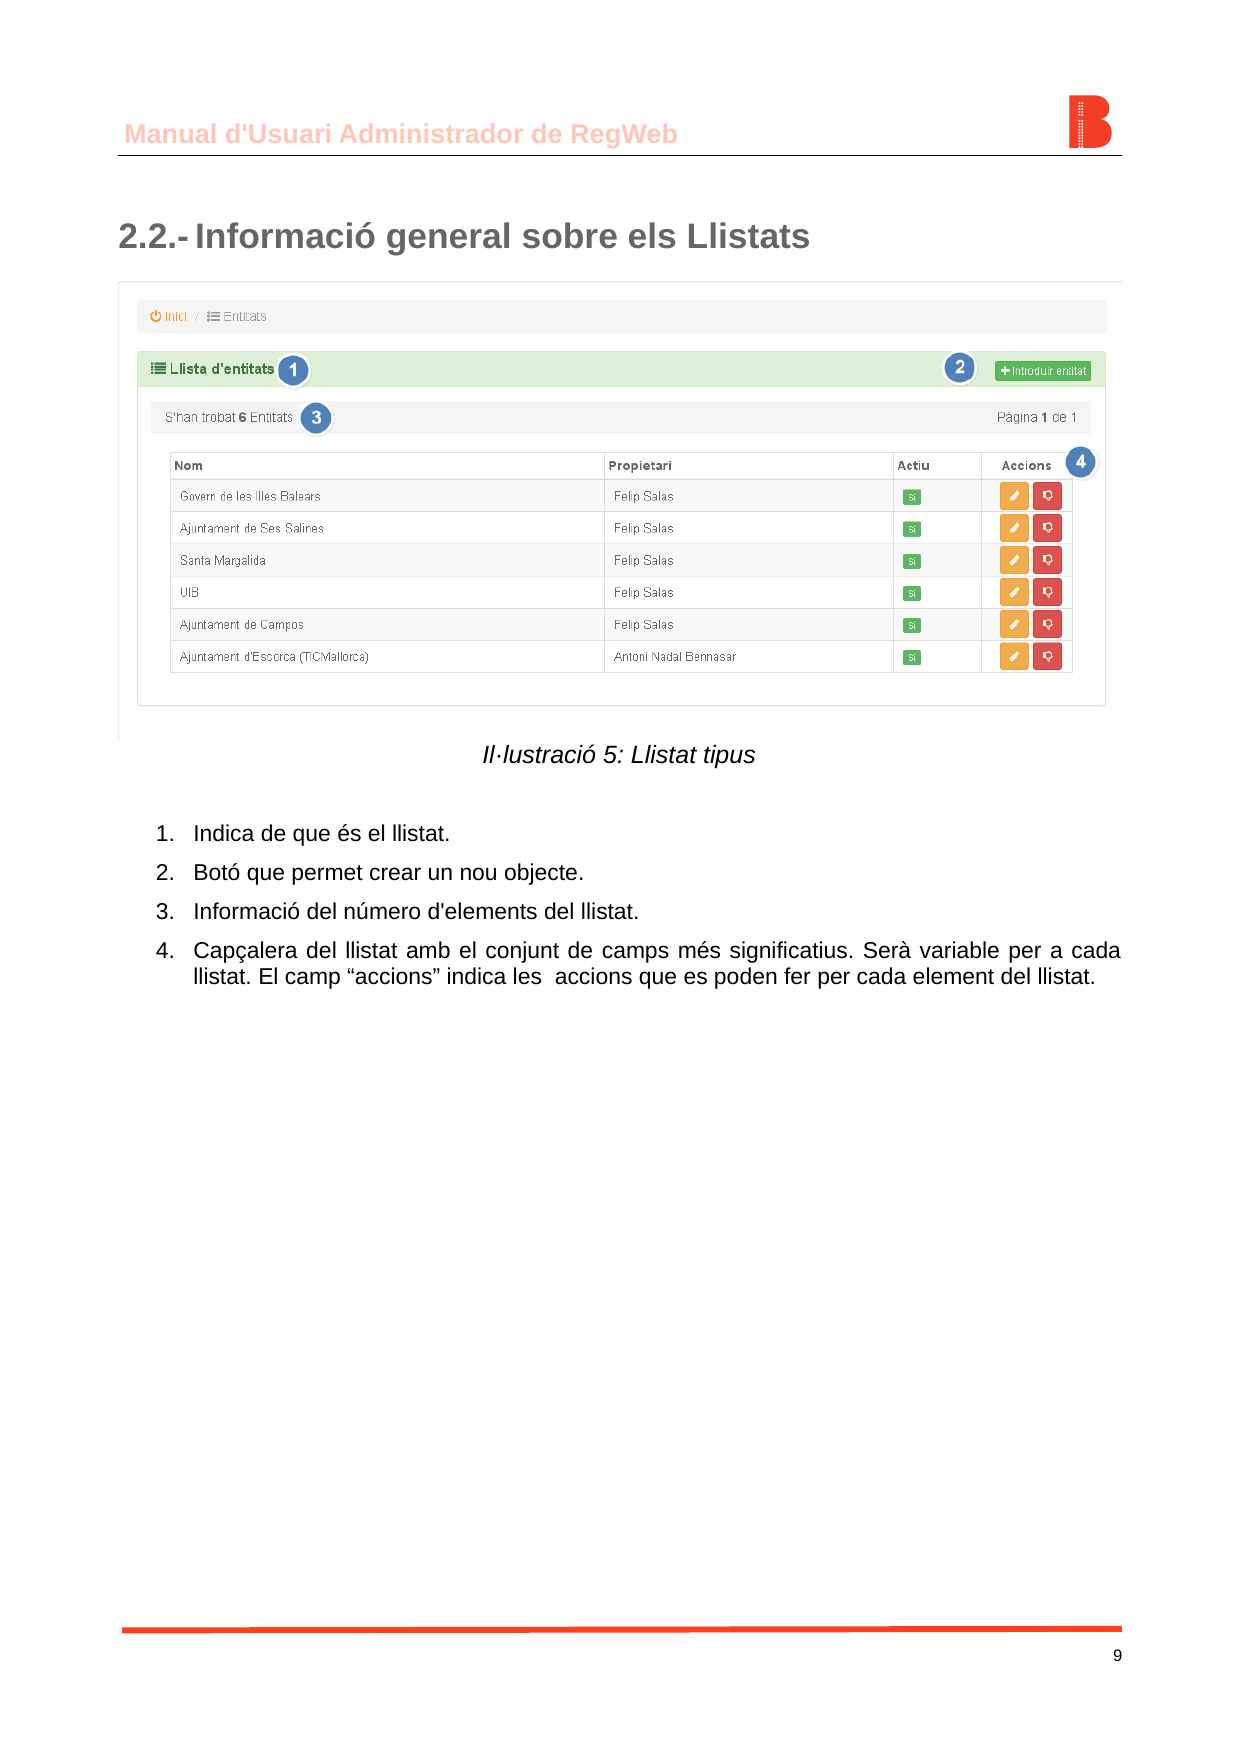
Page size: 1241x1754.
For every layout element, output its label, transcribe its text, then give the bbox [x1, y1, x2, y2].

text Il·lustració 5: Llistat tipus [118, 741, 1122, 769]
picture [118, 281, 1123, 741]
subtitle Informació general sobre els Llistats [118, 216, 1122, 256]
list Capçalera del llistat amb el conjunt de camps més significatius. Serà variable per a cada llistat. El camp “accions” indica les accions que es poden fer per cada element del llistat. [156, 937, 1122, 989]
list Botó que permet crear un nou objecte. [156, 859, 1122, 885]
list Indica de que és el llistat. [156, 820, 1122, 847]
picture [1063, 94, 1117, 150]
list Informació del número d'elements del llistat. [156, 898, 1122, 924]
